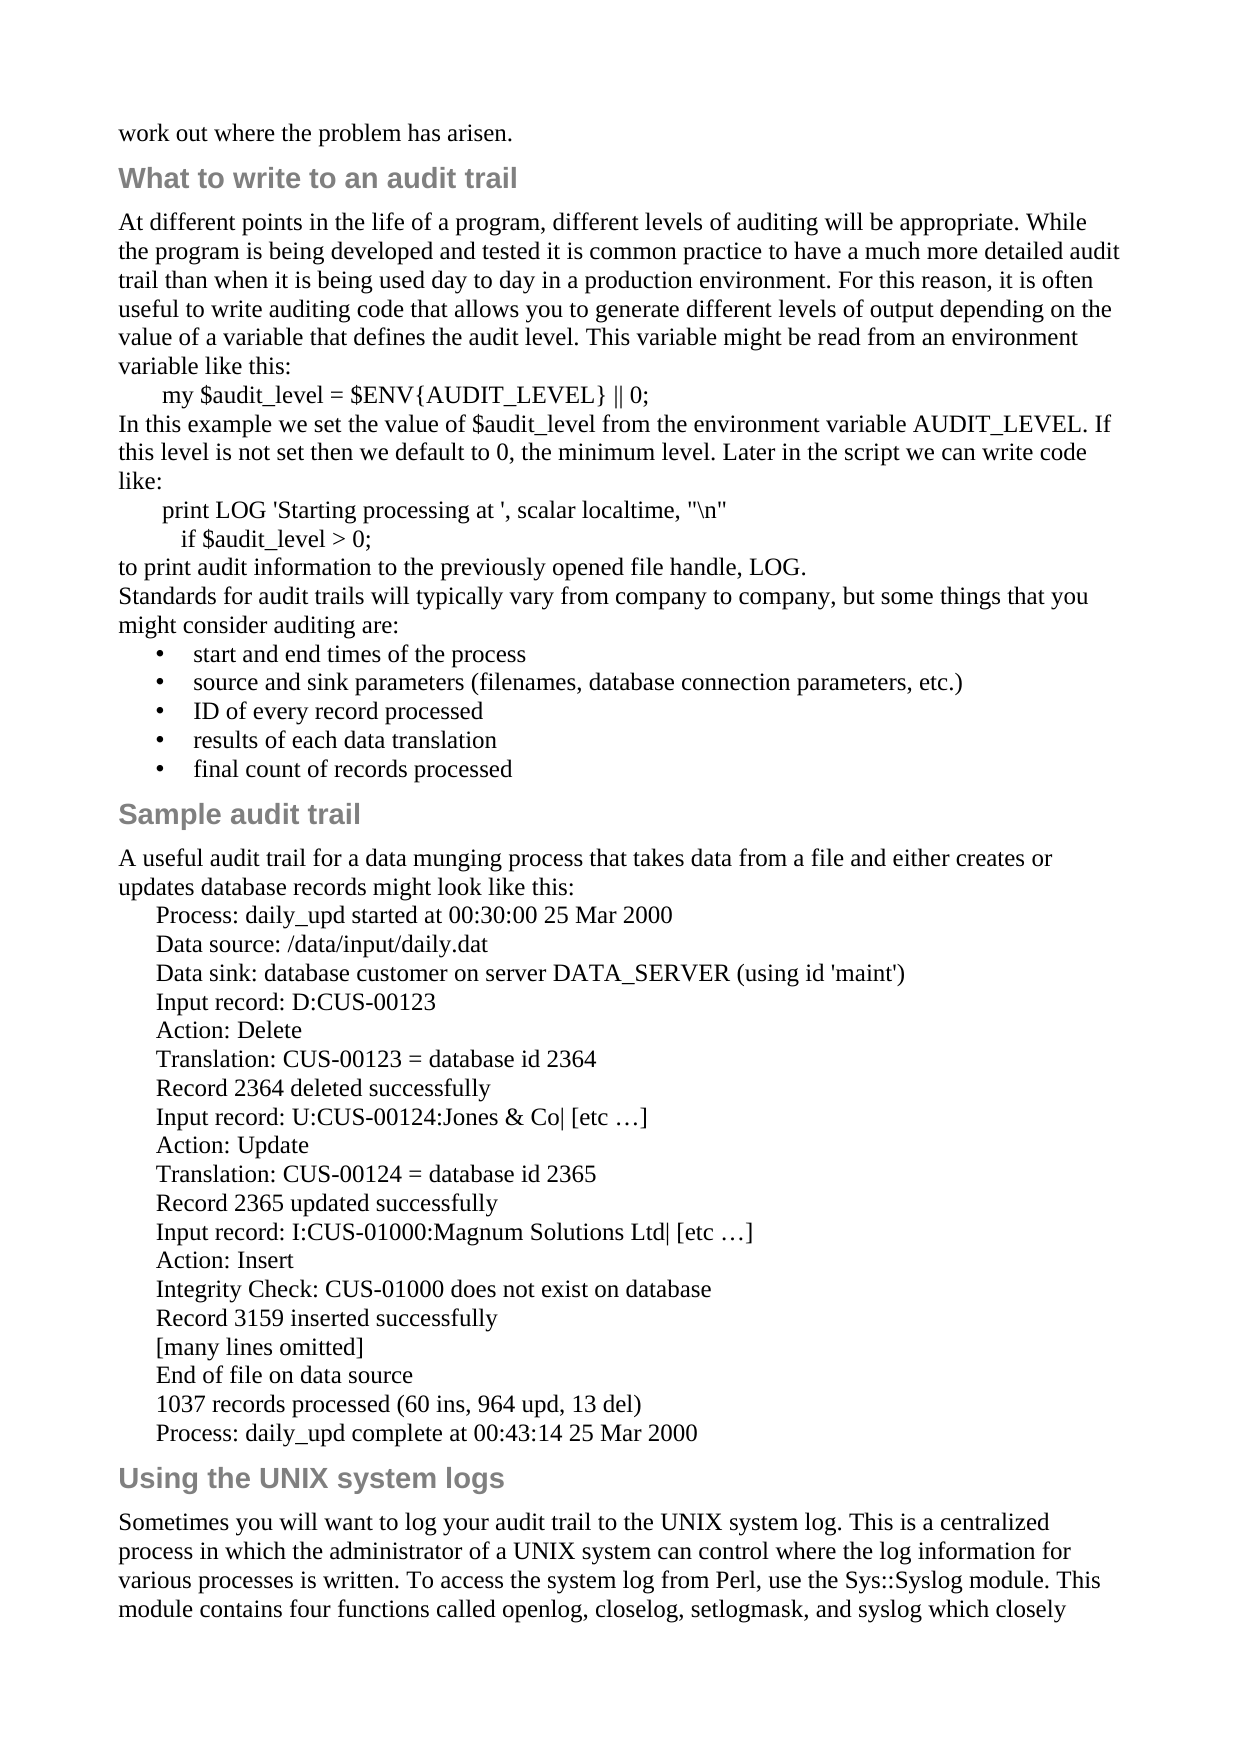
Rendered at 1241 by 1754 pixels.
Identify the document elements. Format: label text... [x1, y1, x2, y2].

text A useful audit trail for a data munging process that takes data from a file and either creates or updates database records might look like this: [118, 843, 1122, 901]
text Data sink: database customer on server DATA_SERVER (using id 'maint') [118, 958, 1122, 987]
text Sometimes you will want to log your audit trail to the UNIX system log. This is a centralized process in which the administrator of a UNIX system can control where the log information for various processes is written. To access the system log from Perl, use the Sys::Syslog module. This module contains four functions called openlog, closelog, setlogmask, and syslog which closely [118, 1507, 1122, 1622]
text [many lines omitted] [118, 1332, 1122, 1361]
text Action: Delete [118, 1016, 1122, 1044]
text work out where the problem has arisen. [118, 118, 1122, 147]
text Process: daily_upd started at 00:30:00 25 Mar 2000 [118, 901, 1122, 929]
text Integrity Check: CUS-01000 does not exist on database [118, 1274, 1122, 1303]
subtitle Using the UNIX system logs [118, 1461, 1122, 1495]
text Process: daily_upd complete at 00:43:14 25 Mar 2000 [118, 1418, 1122, 1447]
list start and end times of the process [156, 639, 1122, 667]
text Standards for audit trails will typically vary from company to company, but some things that you might consider auditing are: [118, 581, 1122, 639]
text Input record: I:CUS-01000:Magnum Solutions Ltd| [etc …] [118, 1217, 1122, 1246]
list ID of every record processed [156, 696, 1122, 725]
text Action: Update [118, 1131, 1122, 1159]
subtitle What to write to an audit trail [118, 161, 1122, 195]
text Translation: CUS-00124 = database id 2365 [118, 1159, 1122, 1188]
text to print audit information to the previously opened file handle, LOG. [118, 552, 1122, 581]
text if $audit_level > 0; [118, 524, 1122, 552]
text At different points in the life of a program, different levels of auditing will be appropriate. While the program is being developed and tested it is common practice to have a much more detailed audit trail than when it is being used day to day in a production environment. For this reason, it is often useful to write auditing code that allows you to generate different levels of output depending on the value of a variable that defines the audit level. This variable might be read from an environment variable like this: [118, 207, 1122, 380]
subtitle Sample audit trail [118, 797, 1122, 831]
list source and sink parameters (filenames, database connection parameters, etc.) [156, 667, 1122, 696]
text Input record: U:CUS-00124:Jones & Co| [etc …] [118, 1102, 1122, 1131]
text Data source: /data/input/daily.dat [118, 929, 1122, 958]
text Record 2365 updated successfully [118, 1188, 1122, 1217]
list results of each data translation [156, 725, 1122, 754]
text Input record: D:CUS-00123 [118, 987, 1122, 1016]
list final count of records processed [156, 754, 1122, 782]
text print LOG 'Starting processing at ', scalar localtime, "\n" [118, 495, 1122, 524]
text In this example we set the value of $audit_level from the environment variable AUDIT_LEVEL. If this level is not set then we default to 0, the minimum level. Later in the script we can write code like: [118, 409, 1122, 495]
text Translation: CUS-00123 = database id 2364 [118, 1044, 1122, 1073]
text Action: Insert [118, 1246, 1122, 1274]
text End of file on data source [118, 1361, 1122, 1389]
text 1037 records processed (60 ins, 964 upd, 13 del) [118, 1389, 1122, 1418]
text Record 3159 inserted successfully [118, 1303, 1122, 1332]
text my $audit_level = $ENV{AUDIT_LEVEL} || 0; [118, 380, 1122, 409]
text Record 2364 deleted successfully [118, 1073, 1122, 1102]
